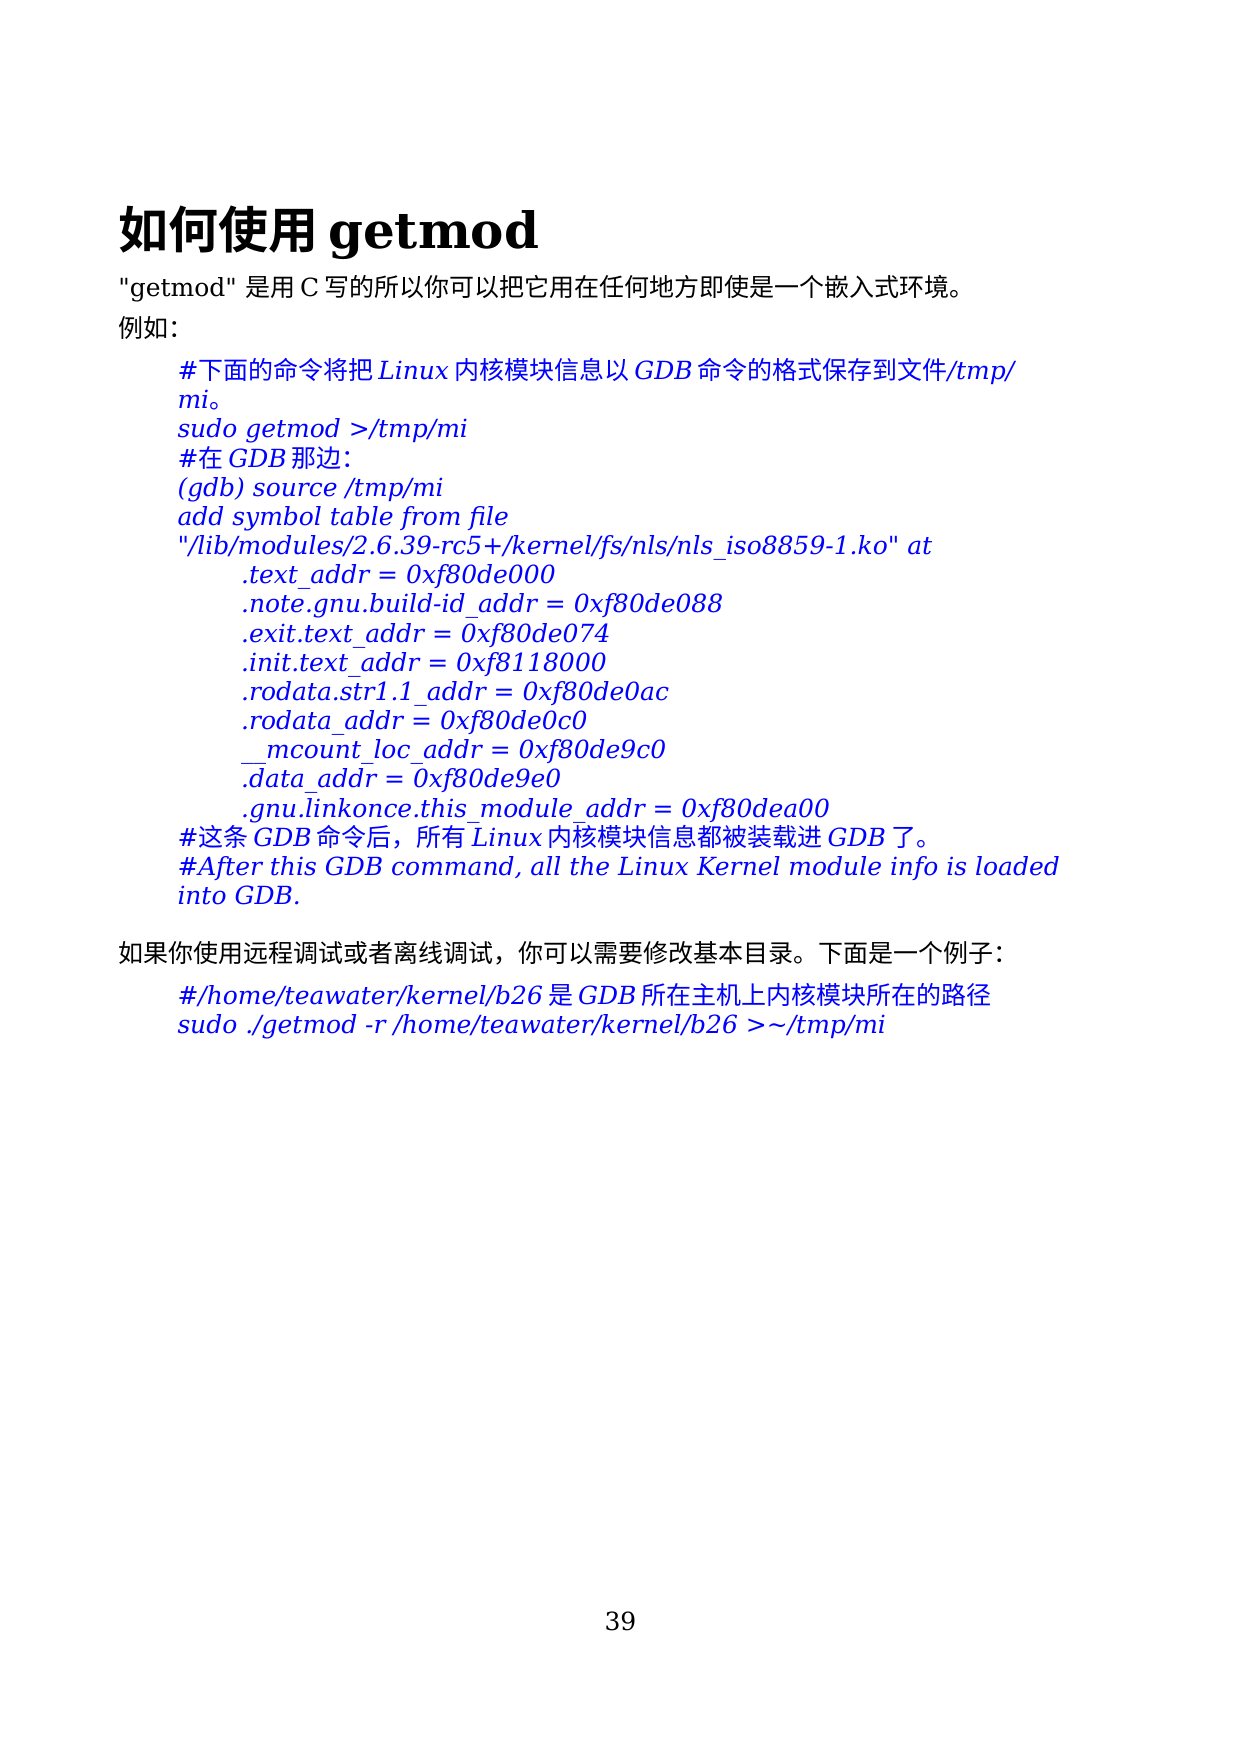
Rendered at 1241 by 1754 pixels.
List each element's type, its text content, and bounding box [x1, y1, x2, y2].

text 例如： [118, 315, 1122, 344]
text .gnu.linkonce.this_module_addr = 0xf80dea00 [177, 794, 1063, 823]
text #After this GDB command, all the Linux Kernel module info is loaded into GDB. [177, 852, 1063, 911]
text sudo getmod >/tmp/mi [177, 415, 1063, 444]
text .note.gnu.build-id_addr = 0xf80de088 [177, 590, 1063, 619]
text 如果你使用远程调试或者离线调试，你可以需要修改基本目录。下面是一个例子： [118, 940, 1122, 969]
text .rodata.str1.1_addr = 0xf80de0ac [177, 677, 1063, 706]
subtitle 如何使用getmod [118, 202, 1122, 261]
text add symbol table from file "/lib/modules/2.6.39-rc5+/kernel/fs/nls/nls_iso8859-1.ko" at [177, 502, 1063, 561]
text __mcount_loc_addr = 0xf80de9c0 [177, 736, 1063, 765]
text #在GDB那边： [177, 444, 1063, 473]
text .data_addr = 0xf80de9e0 [177, 765, 1063, 794]
text #这条GDB命令后，所有Linux内核模块信息都被装载进GDB了。 [177, 823, 1063, 852]
text .text_addr = 0xf80de000 [177, 561, 1063, 590]
text (gdb) source /tmp/mi [177, 473, 1063, 502]
text #下面的命令将把Linux内核模块信息以GDB命令的格式保存到文件/tmp/mi。 [177, 356, 1063, 415]
text sudo ./getmod -r /home/teawater/kernel/b26 >~/tmp/mi [177, 1011, 1063, 1040]
text "getmod" 是用C写的所以你可以把它用在任何地方即使是一个嵌入式环境。 [118, 273, 1122, 302]
text .init.text_addr = 0xf8118000 [177, 648, 1063, 677]
text .rodata_addr = 0xf80de0c0 [177, 706, 1063, 736]
text .exit.text_addr = 0xf80de074 [177, 619, 1063, 648]
text #/home/teawater/kernel/b26是GDB所在主机上内核模块所在的路径 [177, 981, 1063, 1011]
